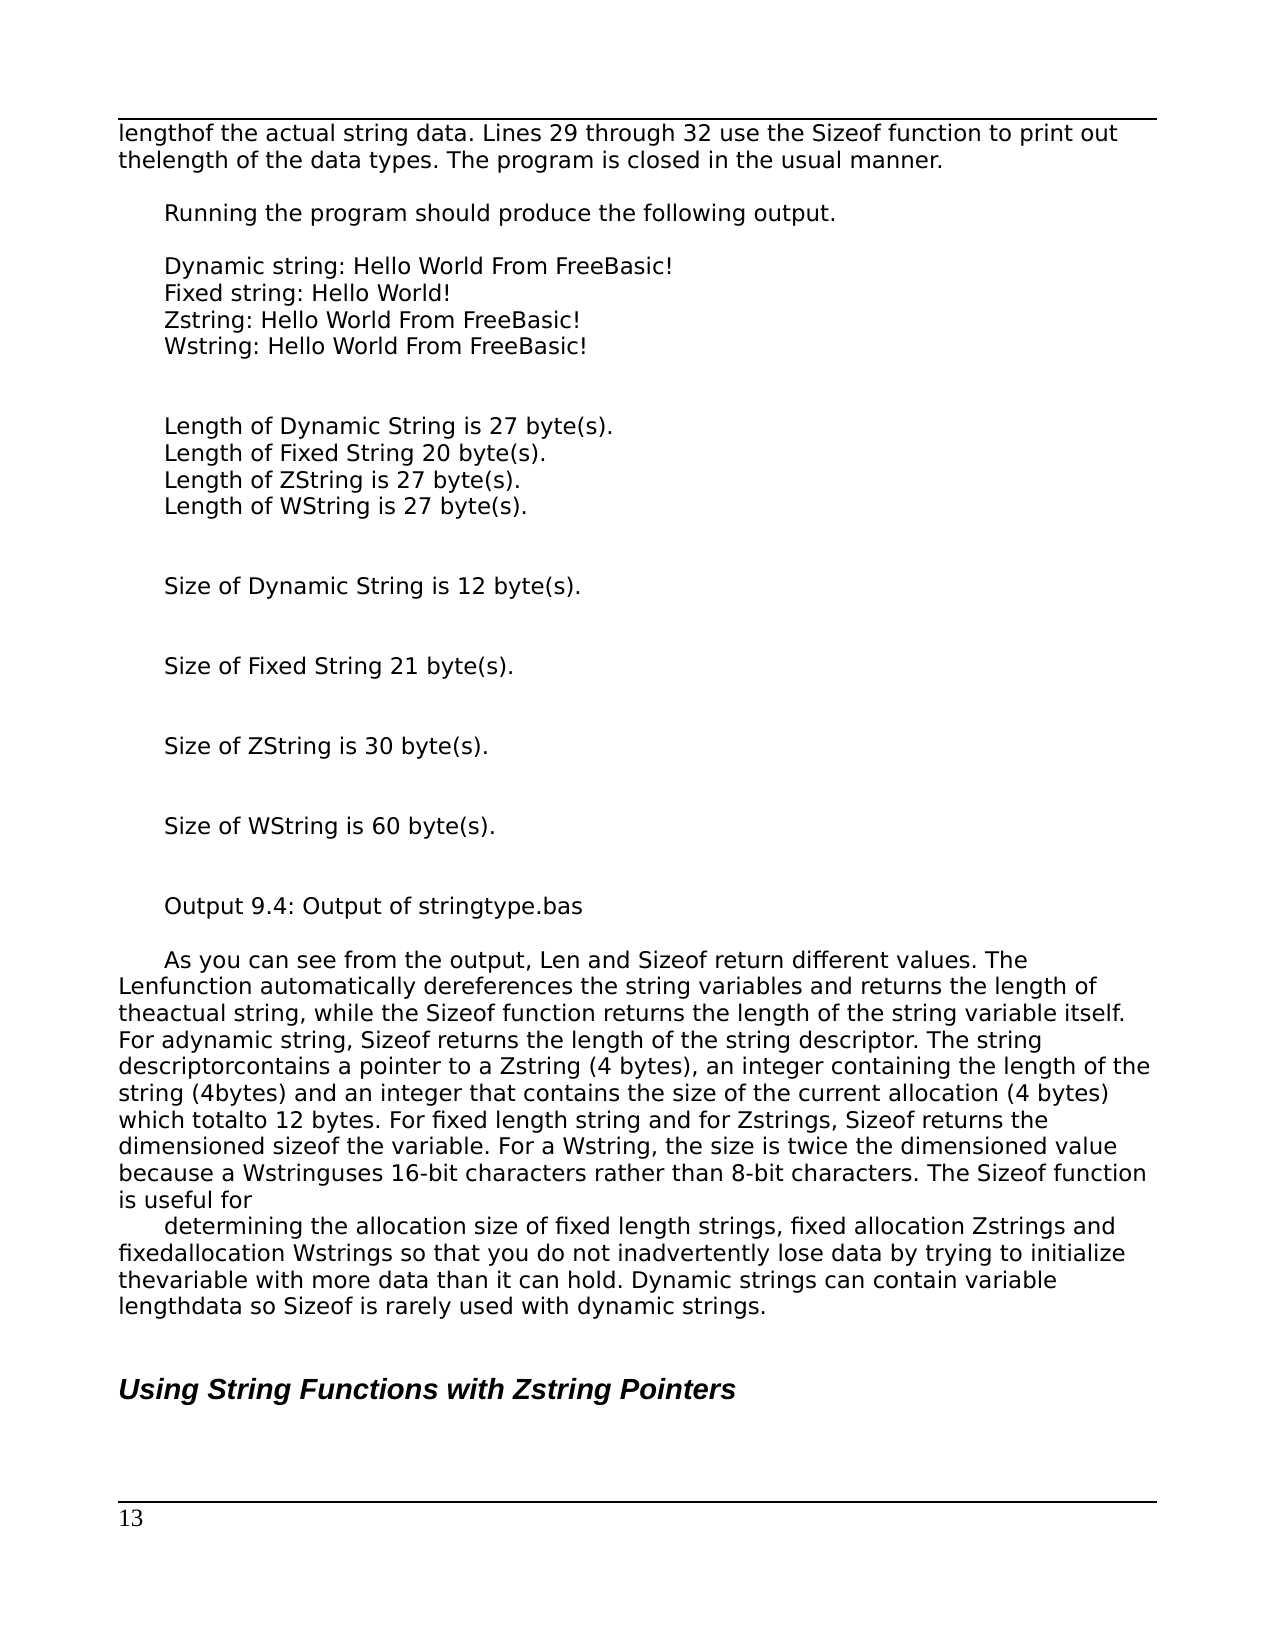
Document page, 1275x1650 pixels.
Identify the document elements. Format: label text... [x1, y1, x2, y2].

text Length of ZString is 27 byte(s). [118, 467, 1157, 493]
text As you can see from the output, Len and Sizeof return different values. The Lenfunction automatically dereferences the string variables and returns the length of theactual string, while the Sizeof function returns the length of the string variable itself. For adynamic string, Sizeof returns the length of the string descriptor. The string descriptorcontains a pointer to a Zstring (4 bytes), an integer containing the length of the string (4bytes) and an integer that contains the size of the current allocation (4 bytes) which totalto 12 bytes. For fixed length string and for Zstrings, Sizeof returns the dimensioned sizeof the variable. For a Wstring, the size is twice the dimensioned value because a Wstringuses 16-bit characters rather than 8-bit characters. The Sizeof function is useful for [118, 947, 1157, 1213]
text lengthof the actual string data. Lines 29 through 32 use the Sizeof function to print out thelength of the data types. The program is closed in the usual manner. [118, 120, 1157, 173]
text Output 9.4: Output of stringtype.bas [118, 893, 1157, 920]
text Wstring: Hello World From FreeBasic! [118, 333, 1157, 360]
subtitle Using String Functions with Zstring Pointers [118, 1372, 1157, 1405]
text Length of WString is 27 byte(s). [118, 493, 1157, 520]
text Running the program should produce the following output. [118, 200, 1157, 227]
text Size of Fixed String 21 byte(s). [118, 653, 1157, 680]
text Fixed string: Hello World! [118, 280, 1157, 307]
text Dynamic string: Hello World From FreeBasic! [118, 253, 1157, 280]
text determining the allocation size of fixed length strings, fixed allocation Zstrings and fixedallocation Wstrings so that you do not inadvertently lose data by trying to initialize thevariable with more data than it can hold. Dynamic strings can contain variable lengthdata so Sizeof is rarely used with dynamic strings. [118, 1213, 1157, 1320]
text Length of Dynamic String is 27 byte(s). [118, 413, 1157, 440]
text Size of WString is 60 byte(s). [118, 813, 1157, 840]
text Size of ZString is 30 byte(s). [118, 733, 1157, 760]
text Length of Fixed String 20 byte(s). [118, 440, 1157, 467]
text Zstring: Hello World From FreeBasic! [118, 307, 1157, 333]
text Size of Dynamic String is 12 byte(s). [118, 573, 1157, 600]
